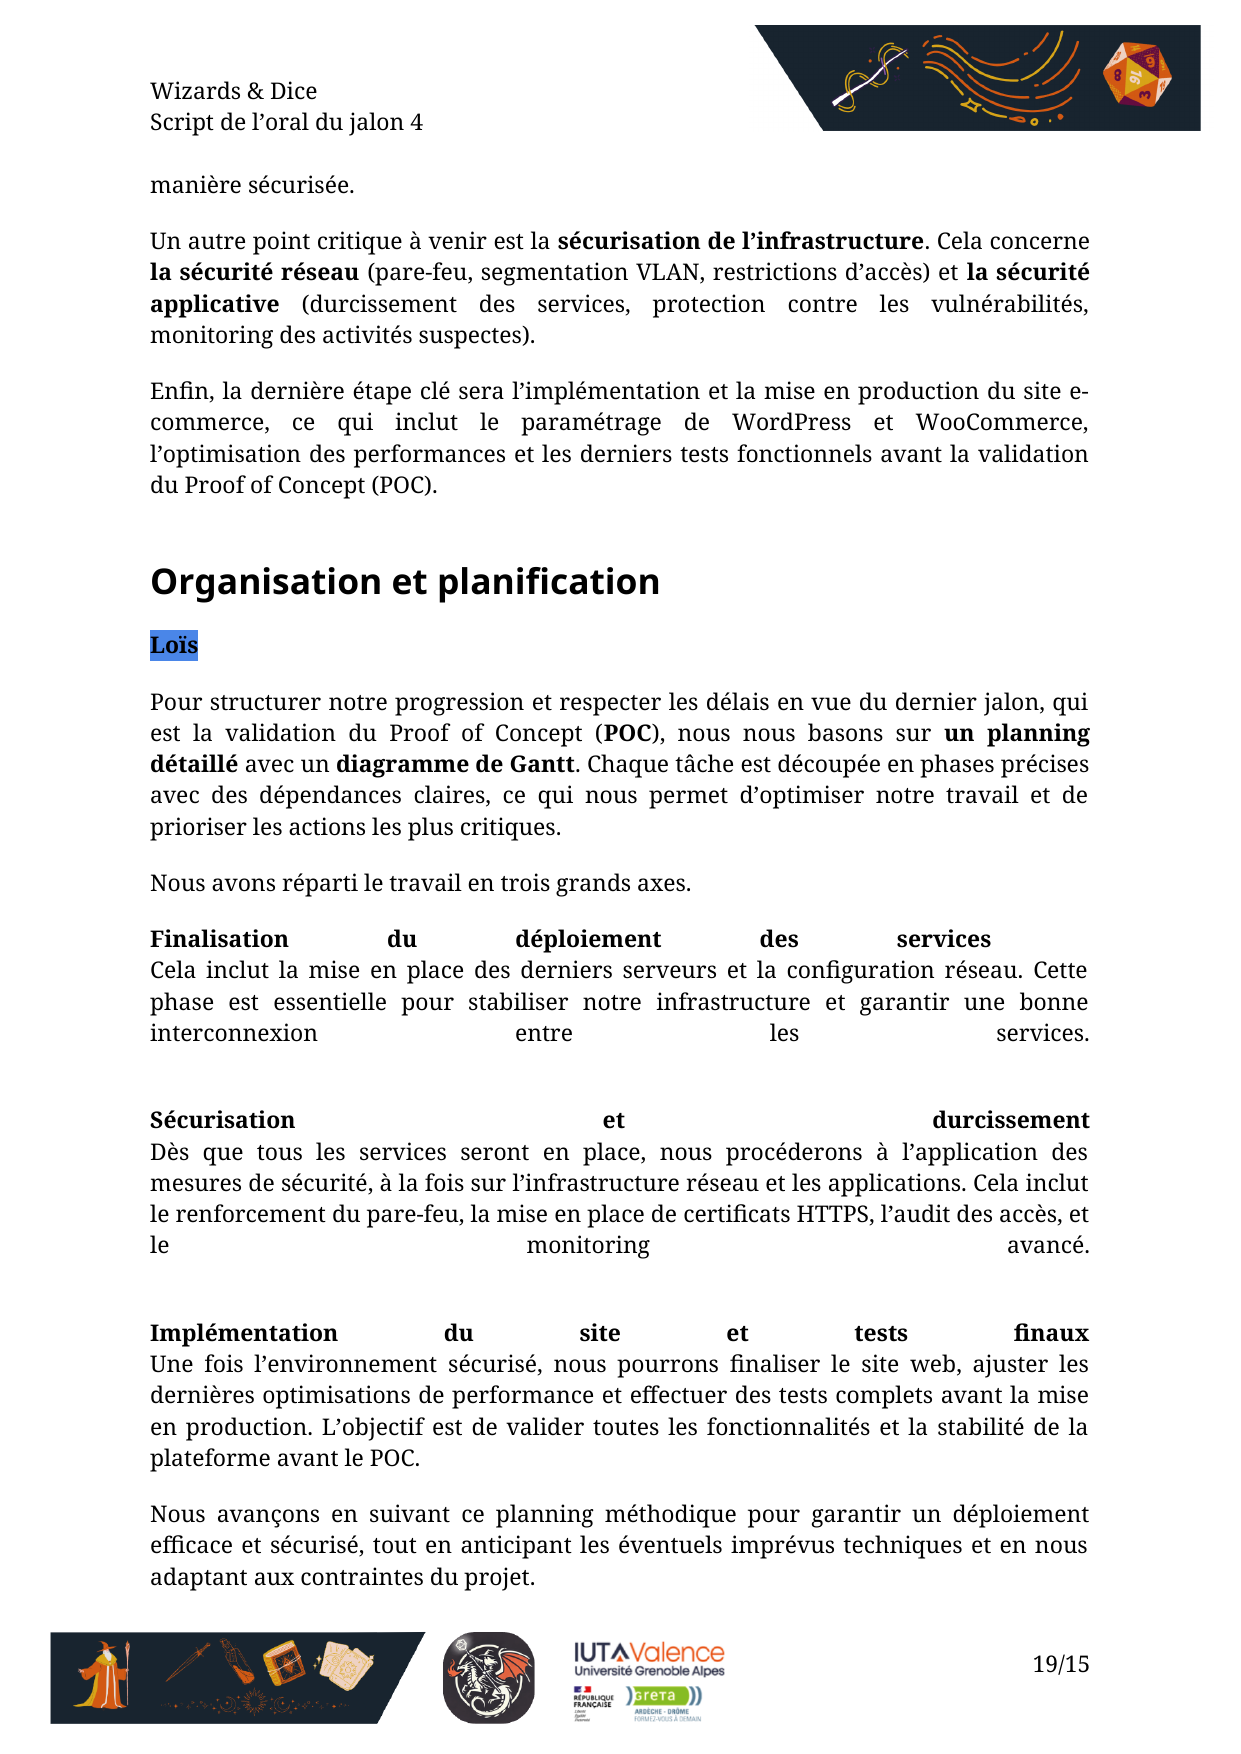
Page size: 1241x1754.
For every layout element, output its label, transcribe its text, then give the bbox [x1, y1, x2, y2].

text Enfin, la dernière étape clé sera l’implémentation et la mise en production du site e-commerce, ce qui inclut le paramétrage de WordPress et WooCommerce, l’optimisation des performances et les derniers tests fonctionnels avant la validation du Proof of Concept (POC). [150, 375, 1090, 500]
picture [748, 25, 1214, 132]
text Implémentation du site et tests finaux Une fois l’environnement sécurisé, nous pourrons finaliser le site web, ajuster les dernières optimisations de performance et effectuer des tests complets avant la mise en production. L’objectif est de valider toutes les fonctionnalités et la stabilité de la plateforme avant le POC. [150, 1317, 1090, 1473]
text manière sécurisée. [150, 169, 1090, 200]
text Pour structurer notre progression et respecter les délais en vue du dernier jalon, qui est la validation du Proof of Concept (POC), nous nous basons sur un planning détaillé avec un diagramme de Gantt. Chaque tâche est découpée en phases précises avec des dépendances claires, ce qui nous permet d’optimiser notre travail et de prioriser les actions les plus critiques. [150, 686, 1090, 842]
text Loïs [150, 629, 1090, 661]
text Sécurisation et durcissement Dès que tous les services seront en place, nous procéderons à l’application des mesures de sécurité, à la fois sur l’infrastructure réseau et les applications. Cela inclut le renforcement du pare-feu, la mise en place de certificats HTTPS, l’audit des accès, et le monitoring avancé. [150, 1104, 1090, 1292]
picture [42, 1628, 749, 1733]
text Nous avons réparti le travail en trois grands axes. [150, 867, 1090, 898]
text Un autre point critique à venir est la sécurisation de l’infrastructure. Cela concerne la sécurité réseau (pare-feu, segmentation VLAN, restrictions d’accès) et la sécurité applicative (durcissement des services, protection contre les vulnérabilités, monitoring des activités suspectes). [150, 225, 1090, 350]
text Nous avançons en suivant ce planning méthodique pour garantir un déploiement efficace et sécurisé, tout en anticipant les éventuels imprévus techniques et en nous adaptant aux contraintes du projet. [150, 1498, 1090, 1592]
text Finalisation du déploiement des services Cela inclut la mise en place des derniers serveurs et la configuration réseau. Cette phase est essentielle pour stabiliser notre infrastructure et garantir une bonne interconnexion entre les services. [150, 923, 1090, 1079]
subtitle Organisation et planification [150, 556, 1090, 604]
